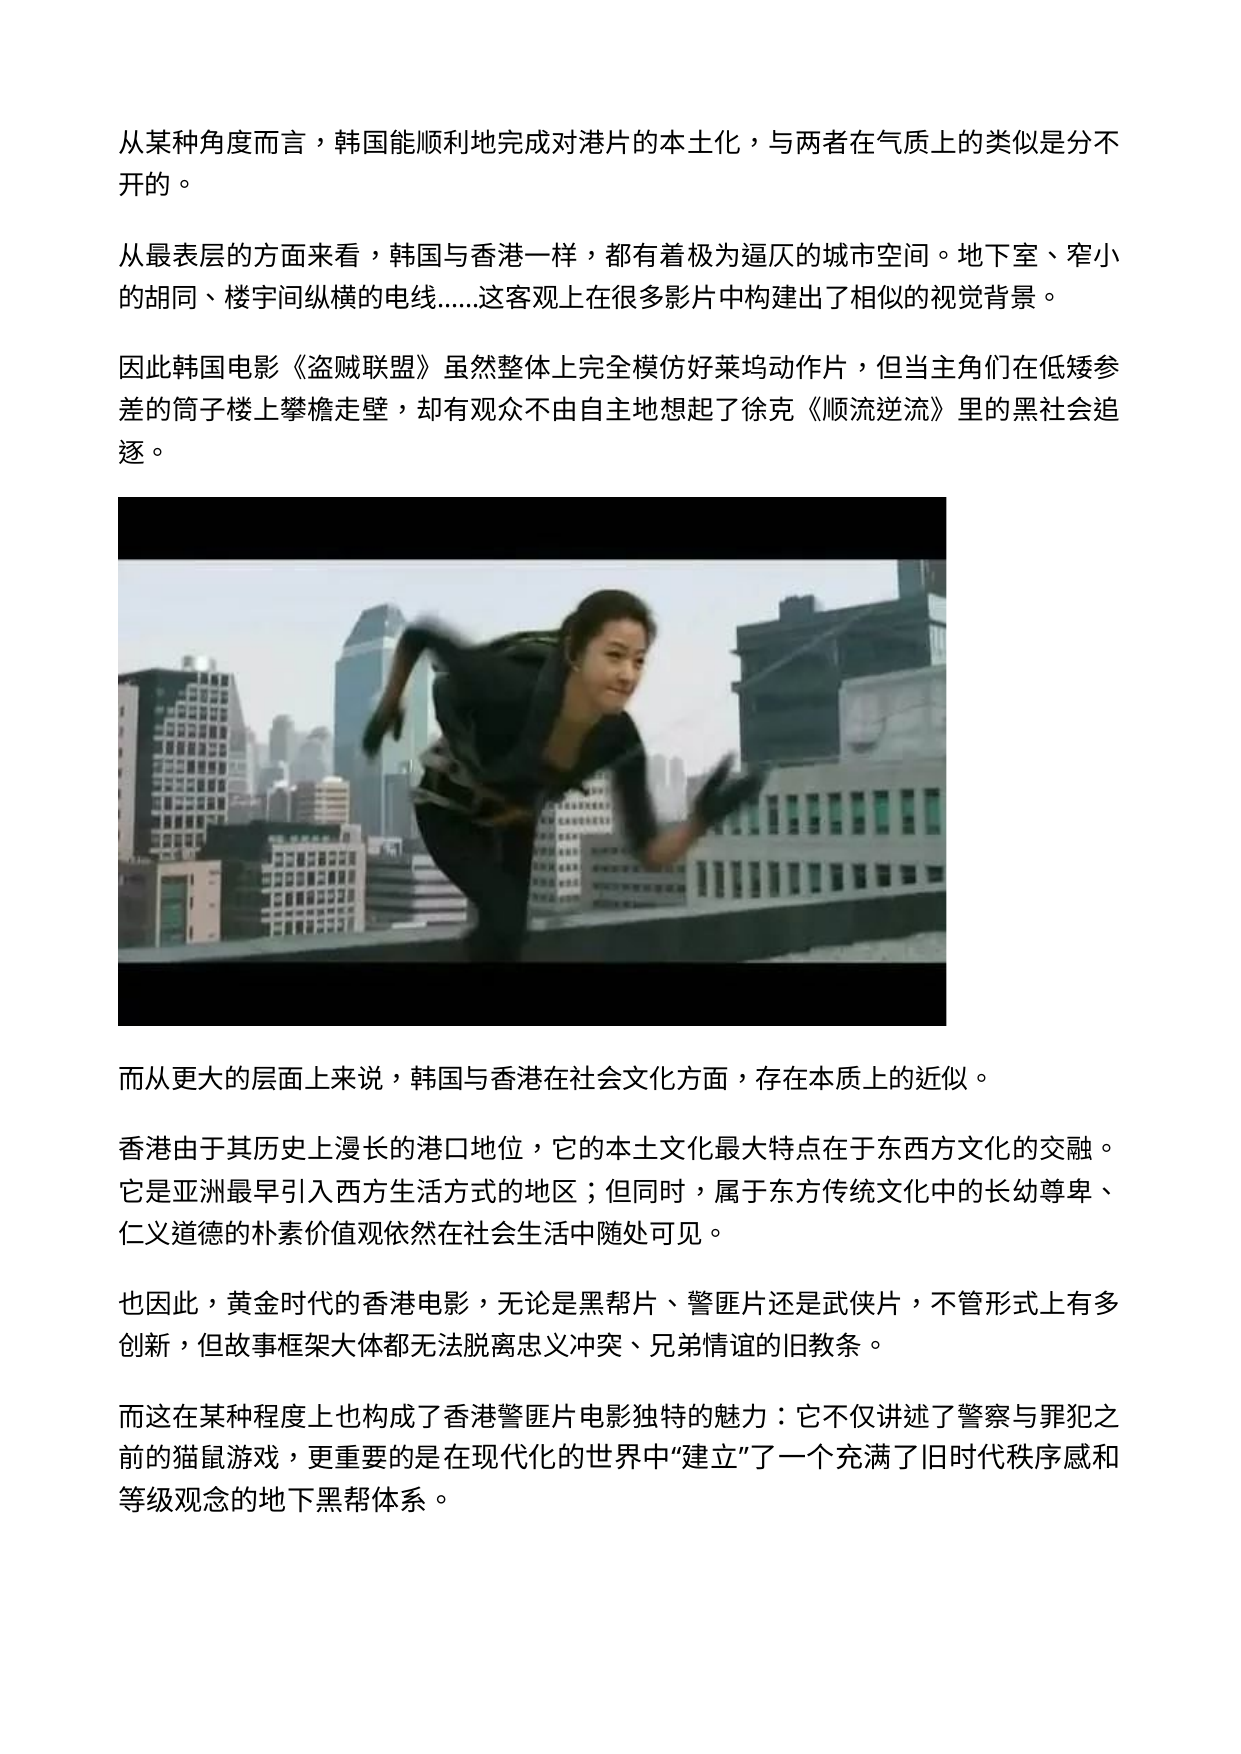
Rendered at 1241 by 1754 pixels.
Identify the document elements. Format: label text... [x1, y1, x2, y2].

text 从某种角度而言，韩国能顺利地完成对港片的本土化，与两者在气质上的类似是分不开的。 [118, 118, 1122, 202]
text 从最表层的方面来看，韩国与香港一样，都有着极为逼仄的城市空间。地下室、窄小的胡同、楼宇间纵横的电线……这客观上在很多影片中构建出了相似的视觉背景。 [118, 231, 1122, 315]
text 而从更大的层面上来说，韩国与香港在社会文化方面，存在本质上的近似。 [118, 1054, 1122, 1096]
text 香港由于其历史上漫长的港口地位，它的本土文化最大特点在于东西方文化的交融。它是亚洲最早引入西方生活方式的地区；但同时，属于东方传统文化中的长幼尊卑、仁义道德的朴素价值观依然在社会生活中随处可见。 [118, 1124, 1122, 1251]
text 因此韩国电影《盗贼联盟》虽然整体上完全模仿好莱坞动作片，但当主角们在低矮参差的筒子楼上攀檐走壁，却有观众不由自主地想起了徐克《顺流逆流》里的黑社会追逐。 [118, 343, 1122, 470]
text 也因此，黄金时代的香港电影，无论是黑帮片、警匪片还是武侠片，不管形式上有多创新，但故事框架大体都无法脱离忠义冲突、兄弟情谊的旧教条。 [118, 1279, 1122, 1363]
text 而这在某种程度上也构成了香港警匪片电影独特的魅力：它不仅讲述了警察与罪犯之前的猫鼠游戏，更重要的是在现代化的世界中“建立”了一个充满了旧时代秩序感和等级观念的地下黑帮体系。 [118, 1392, 1122, 1518]
picture [118, 497, 947, 1026]
